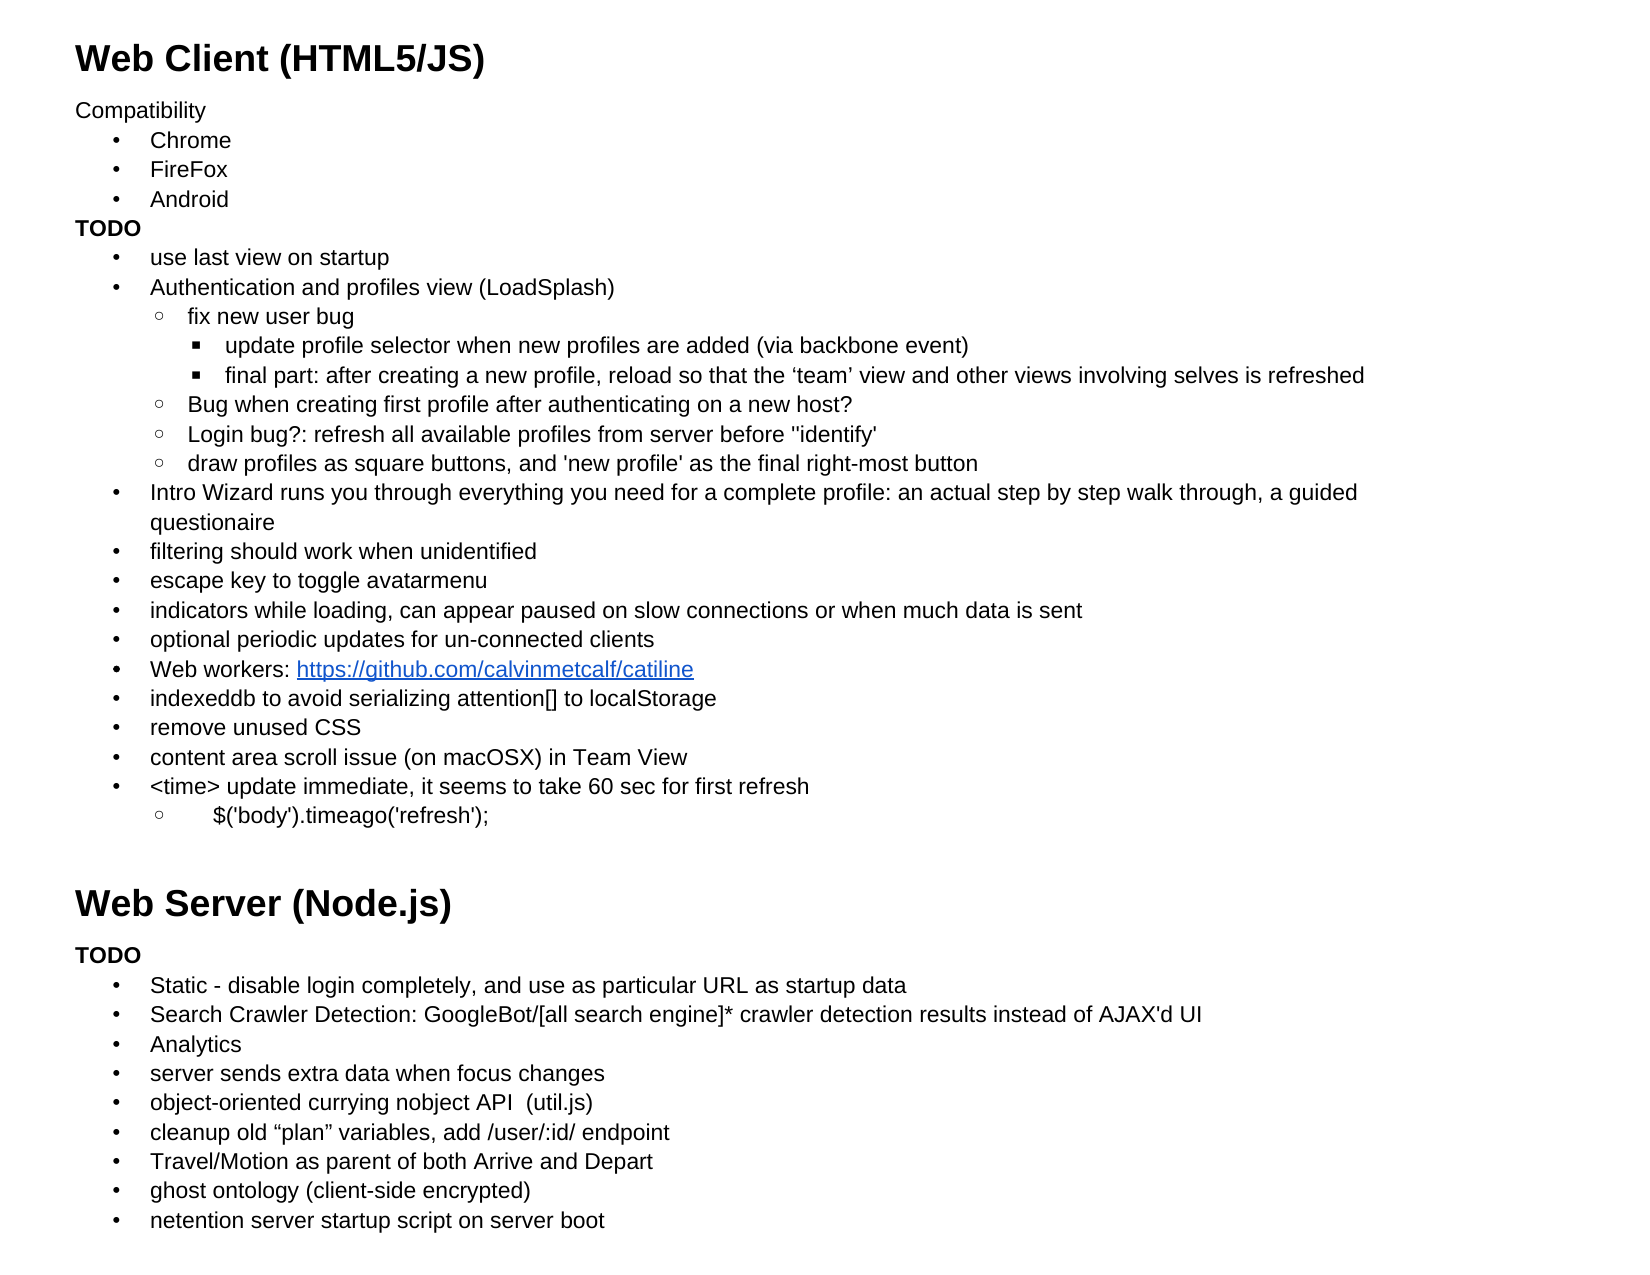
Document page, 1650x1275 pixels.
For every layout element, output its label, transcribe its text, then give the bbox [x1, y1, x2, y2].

text TODO [75, 943, 1462, 969]
list final part: after creating a new profile, reload so that the ‘team’ view and other views involving selves is refreshed [187, 362, 1462, 388]
list filtering should work when unidentified [112, 539, 1462, 564]
list object-oriented currying nobject API (util.js) [112, 1090, 1462, 1116]
subtitle Web Server (Node.js) [75, 882, 1462, 924]
list fix new user bug [150, 304, 1462, 329]
list Intro Wizard runs you through everything you need for a complete profile: an actual step by step walk through, a guided questionaire [112, 480, 1462, 535]
list content area scroll issue (on macOSX) in Team View [112, 744, 1462, 770]
list update profile selector when new profiles are added (via backbone event) [187, 333, 1462, 359]
list indicators while loading, can appear paused on slow connections or when much data is sent [112, 597, 1462, 623]
list remove unused CSS [112, 715, 1462, 741]
list <time> update immediate, it seems to take 60 sec for first refresh [112, 774, 1462, 799]
text TODO [75, 216, 1462, 241]
list Bug when creating first profile after authenticating on a new host? [150, 392, 1462, 417]
list indexeddb to avoid serializing attention[] to localStorage [112, 686, 1462, 711]
list FireFox [112, 157, 1462, 182]
list Android [112, 186, 1462, 212]
list escape key to toggle avatarmenu [112, 568, 1462, 594]
list server sends extra data when focus changes [112, 1061, 1462, 1086]
list $('body').timeago('refresh'); [150, 803, 1462, 829]
list Search Crawler Detection: GoogleBot/[all search engine]* crawler detection results instead of AJAX'd UI [112, 1002, 1462, 1027]
list Chrome [112, 127, 1462, 153]
list optional periodic updates for un-connected clients [112, 627, 1462, 652]
list Travel/Motion as parent of both Arrive and Depart [112, 1149, 1462, 1174]
list Analytics [112, 1031, 1462, 1057]
list Web workers: https://github.com/calvinmetcalf/catiline [112, 656, 1462, 682]
list Static - disable login completely, and use as particular URL as startup data [112, 972, 1462, 998]
subtitle Web Client (HTML5/JS) [75, 37, 1462, 79]
list cleanup old “plan” variables, add /user/:id/ endpoint [112, 1119, 1462, 1145]
list Login bug?: refresh all available profiles from server before ''identify' [150, 421, 1462, 447]
list draw profiles as square buttons, and 'new profile' as the final right-most button [150, 451, 1462, 476]
list Authentication and profiles view (LoadSplash) [112, 274, 1462, 300]
list netention server startup script on server boot [112, 1207, 1462, 1233]
list ghost ontology (client-side encrypted) [112, 1178, 1462, 1204]
list use last view on startup [112, 245, 1462, 271]
text Compatibility [75, 98, 1462, 124]
